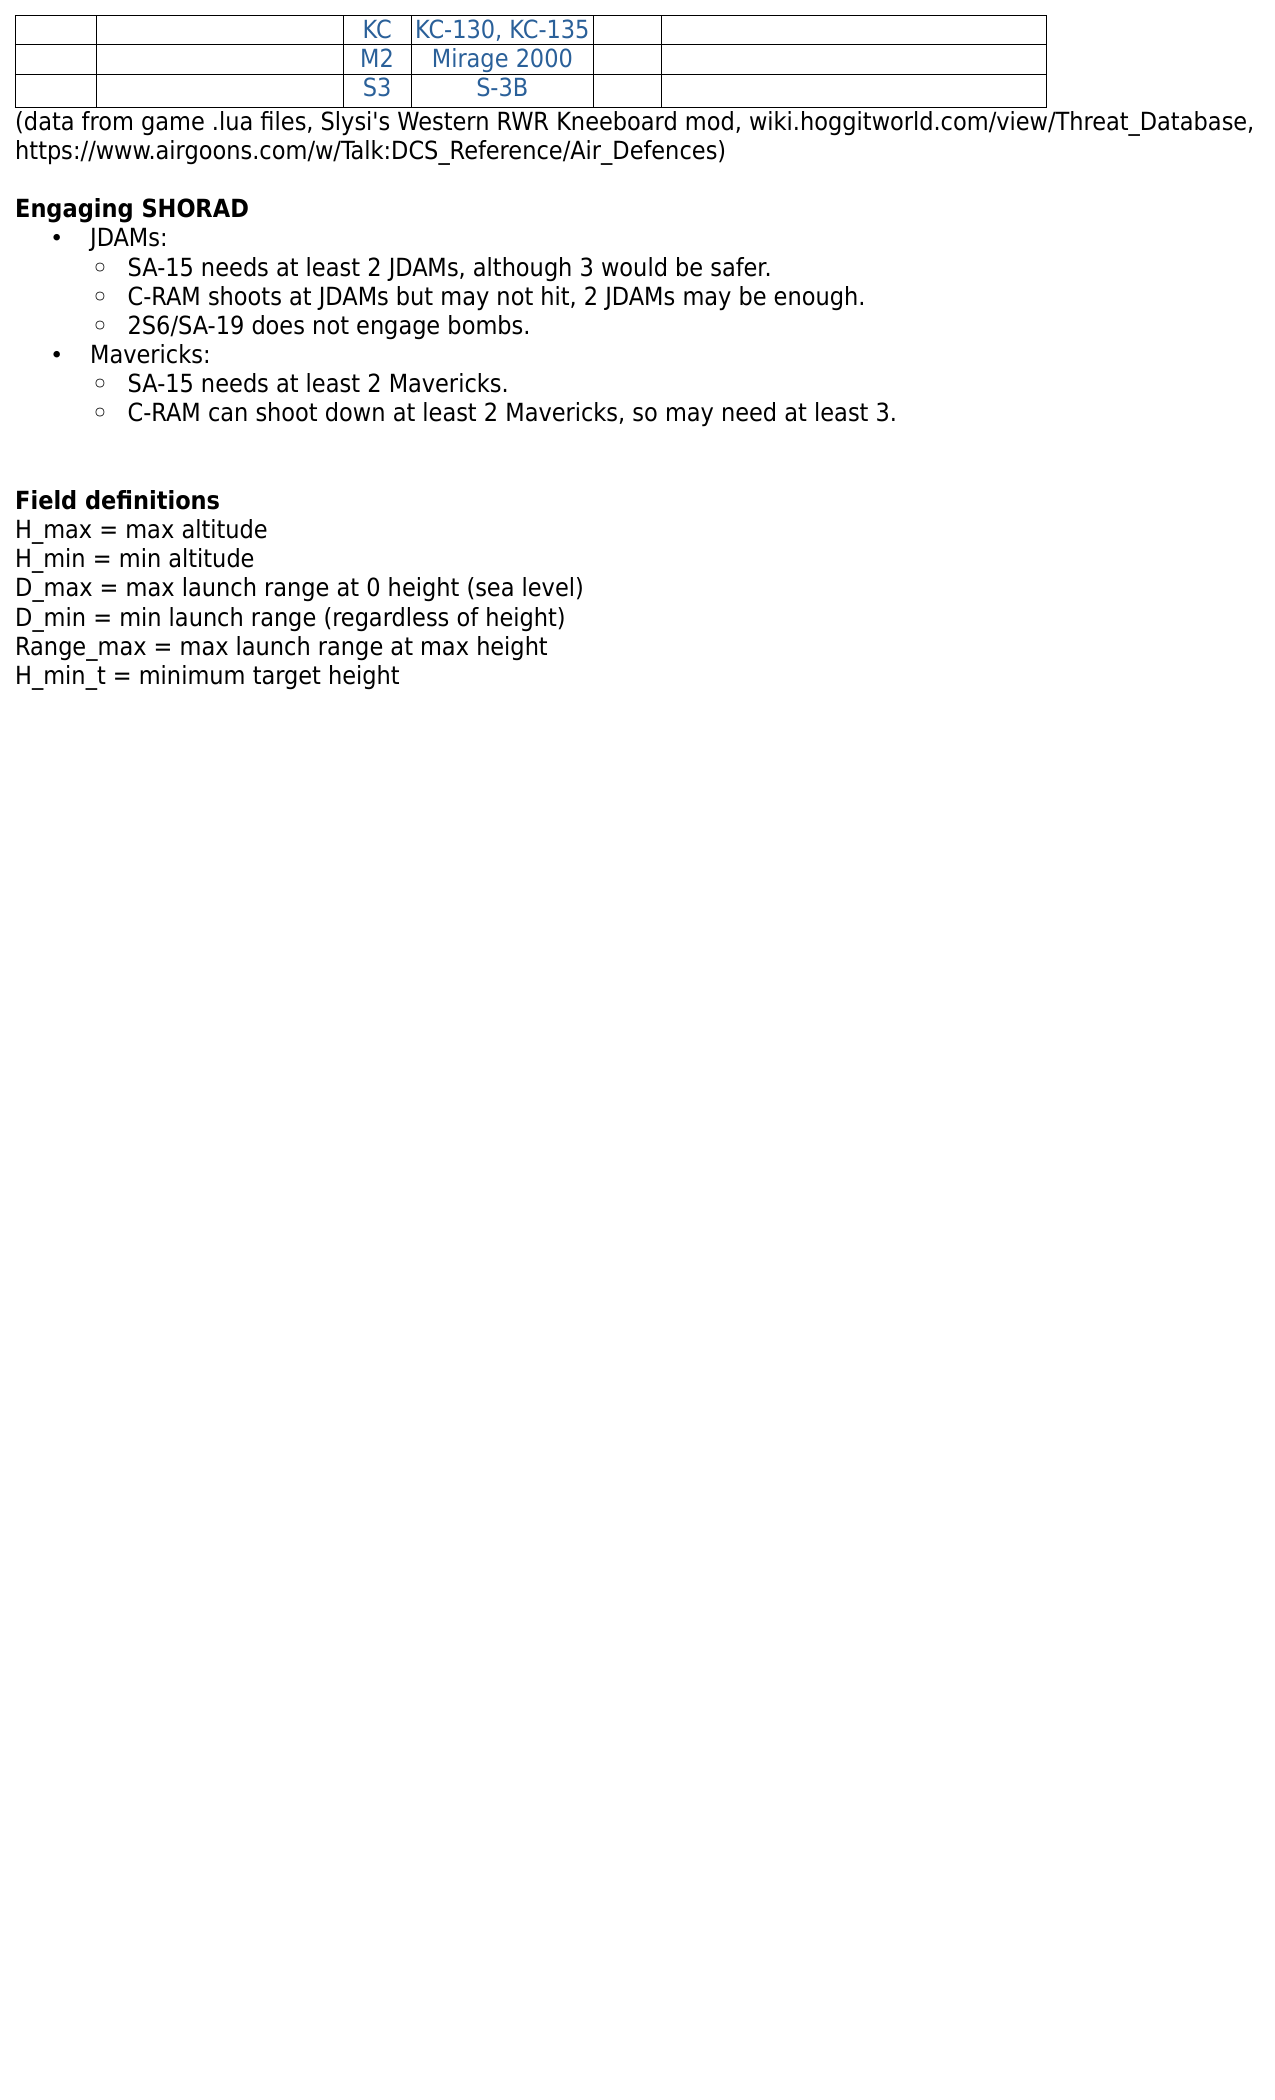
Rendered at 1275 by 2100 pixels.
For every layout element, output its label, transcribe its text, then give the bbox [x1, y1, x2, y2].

table_cell Mirage 2000 [412, 45, 593, 73]
text D_min = min launch range (regardless of height) [15, 603, 1260, 632]
table_cell [594, 45, 661, 73]
table_cell [97, 45, 343, 73]
list Mavericks: [52, 340, 1260, 369]
text H_min = min altitude [15, 544, 1260, 574]
table_cell [16, 45, 96, 73]
table_cell S-3B [412, 75, 593, 107]
table_cell [594, 75, 661, 107]
list SA-15 needs at least 2 Mavericks. [90, 369, 1260, 399]
text H_min_t = minimum target height [15, 661, 1260, 690]
table_cell KC [344, 16, 411, 44]
text Field definitions [15, 486, 1260, 515]
list JDAMs: [52, 224, 1260, 253]
table_cell [16, 16, 96, 44]
table_cell KC-130, KC-135 [412, 16, 593, 44]
list C-RAM shoots at JDAMs but may not hit, 2 JDAMs may be enough. [90, 282, 1260, 311]
list C-RAM can shoot down at least 2 Mavericks, so may need at least 3. [90, 399, 1260, 428]
list SA-15 needs at least 2 JDAMs, although 3 would be safer. [90, 253, 1260, 282]
table_cell M2 [344, 45, 411, 73]
text D_max = max launch range at 0 height (sea level) [15, 574, 1260, 603]
text H_max = max altitude [15, 515, 1260, 544]
table_cell [97, 16, 343, 44]
table_cell [594, 16, 661, 44]
list 2S6/SA-19 does not engage bombs. [90, 311, 1260, 340]
text Range_max = max launch range at max height [15, 632, 1260, 661]
table_cell [97, 75, 343, 107]
text Engaging SHORAD [15, 194, 1260, 224]
table_cell S3 [344, 75, 411, 107]
table_cell [662, 16, 1046, 44]
text (data from game .lua files, Slysi's Western RWR Kneeboard mod, wiki.hoggitworld.com/view/Threat_Database, https://www.airgoons.com/w/Talk:DCS_Reference/Air_Defences) [15, 107, 1260, 165]
table_cell [16, 75, 96, 107]
table_cell [662, 45, 1046, 73]
table_cell [662, 75, 1046, 107]
